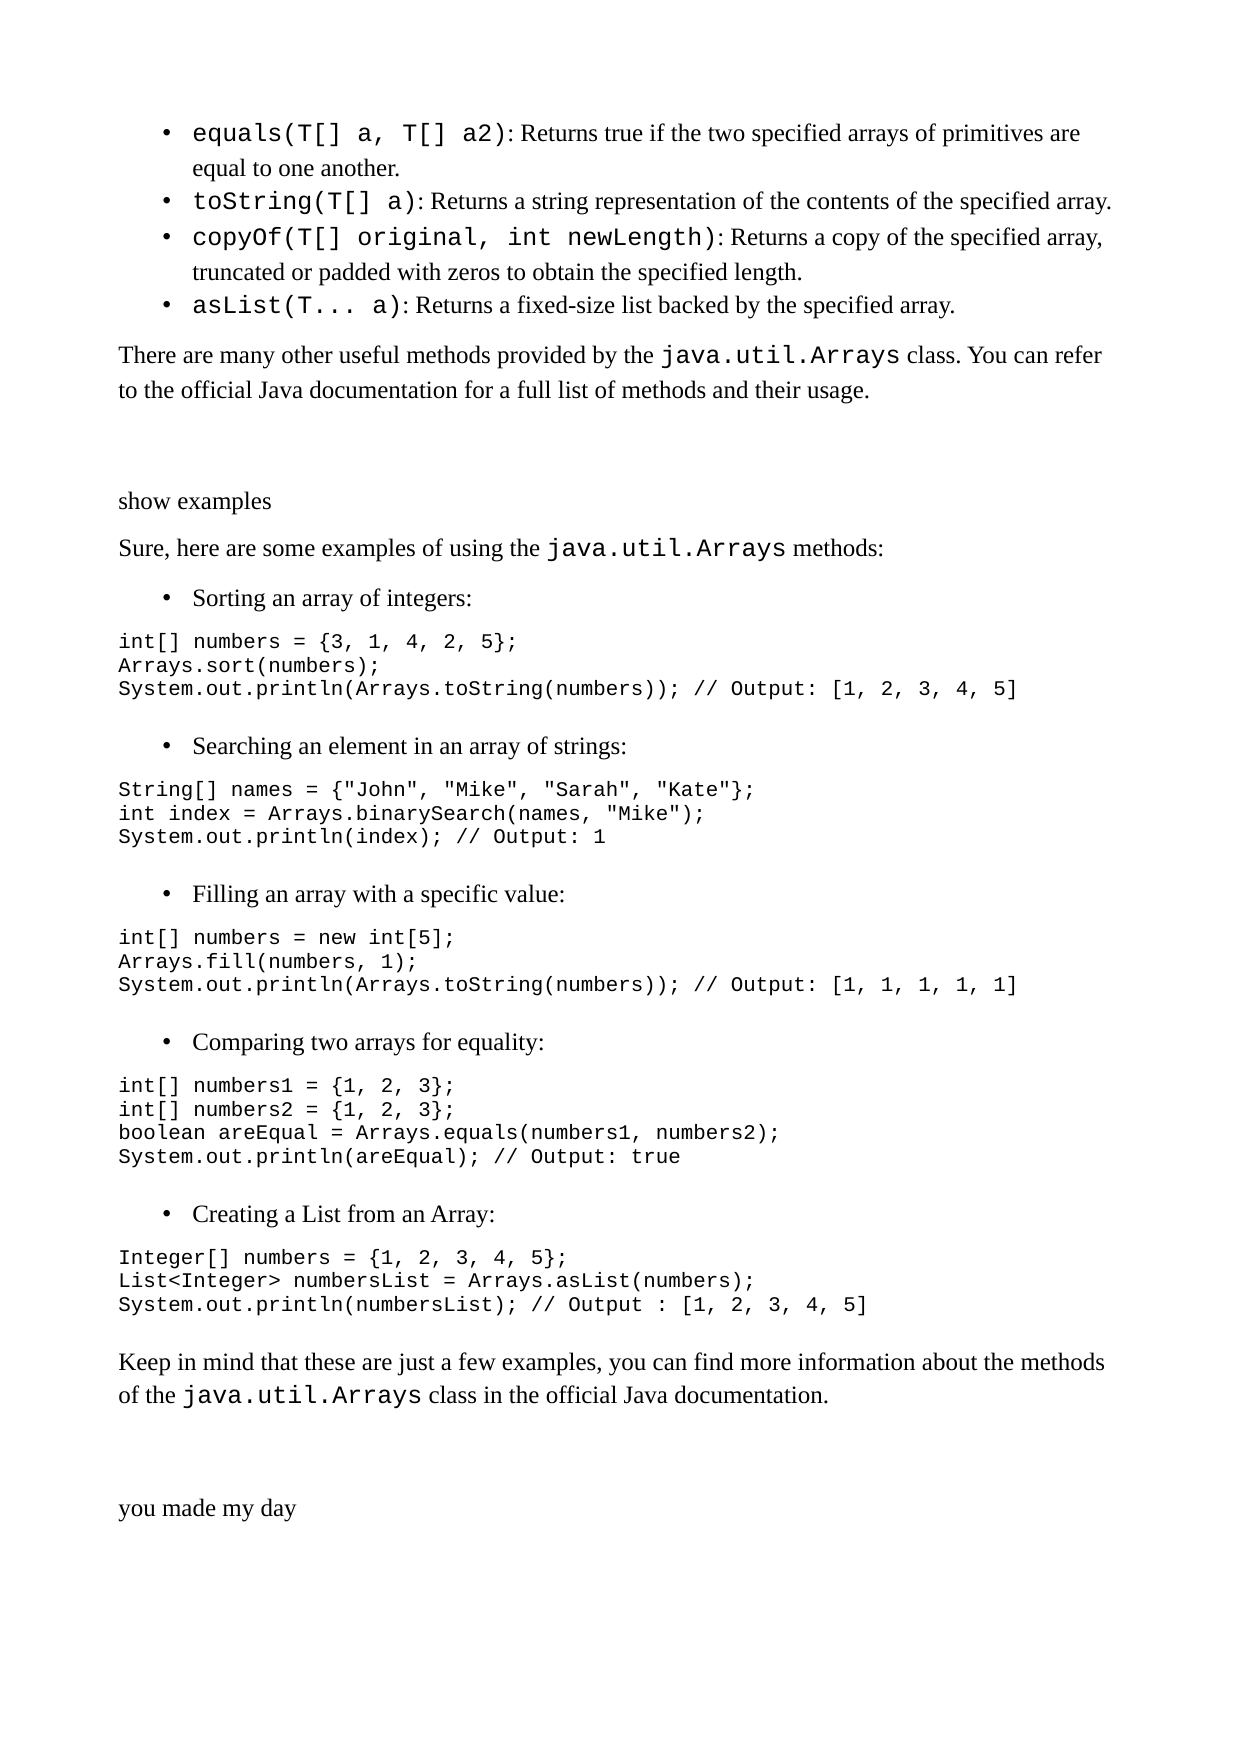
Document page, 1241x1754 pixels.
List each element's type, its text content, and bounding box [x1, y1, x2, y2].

text int[] numbers = new int[5]; [118, 927, 1122, 951]
text show examples [118, 486, 1122, 514]
text boolean areEqual = Arrays.equals(numbers1, numbers2); [118, 1122, 1122, 1146]
list equals(T[] a, T[] a2): Returns true if the two specified arrays of primitives are equal to one another. [162, 118, 1122, 182]
text Arrays.fill(numbers, 1); [118, 951, 1122, 974]
text System.out.println(Arrays.toString(numbers)); // Output: [1, 1, 1, 1, 1] [118, 974, 1122, 998]
list Comparing two arrays for equality: [162, 1027, 1122, 1056]
text you made my day [118, 1493, 1122, 1522]
text Arrays.sort(numbers); [118, 655, 1122, 678]
text int index = Arrays.binarySearch(names, "Mike"); [118, 803, 1122, 826]
list Filling an array with a specific value: [162, 879, 1122, 908]
text System.out.println(numbersList); // Output : [1, 2, 3, 4, 5] [118, 1294, 1122, 1318]
text System.out.println(areEqual); // Output: true [118, 1146, 1122, 1170]
text int[] numbers1 = {1, 2, 3}; [118, 1075, 1122, 1099]
text int[] numbers2 = {1, 2, 3}; [118, 1099, 1122, 1122]
list Searching an element in an array of strings: [162, 731, 1122, 760]
text Sure, here are some examples of using the java.util.Arrays methods: [118, 533, 1122, 564]
text There are many other useful methods provided by the java.util.Arrays class. You can refer to the official Java documentation for a full list of methods and their usage. [118, 340, 1122, 404]
text String[] names = {"John", "Mike", "Sarah", "Kate"}; [118, 779, 1122, 803]
text System.out.println(Arrays.toString(numbers)); // Output: [1, 2, 3, 4, 5] [118, 678, 1122, 702]
list asList(T... a): Returns a fixed-size list backed by the specified array. [162, 290, 1122, 321]
list copyOf(T[] original, int newLength): Returns a copy of the specified array, truncated or padded with zeros to obtain the specified length. [162, 222, 1122, 286]
text List<Integer> numbersList = Arrays.asList(numbers); [118, 1270, 1122, 1294]
text int[] numbers = {3, 1, 4, 2, 5}; [118, 631, 1122, 655]
list Creating a List from an Array: [162, 1199, 1122, 1228]
text Integer[] numbers = {1, 2, 3, 4, 5}; [118, 1247, 1122, 1270]
text System.out.println(index); // Output: 1 [118, 826, 1122, 850]
list Sorting an array of integers: [162, 583, 1122, 612]
text Keep in mind that these are just a few examples, you can find more information about the methods of the java.util.Arrays class in the official Java documentation. [118, 1347, 1122, 1411]
list toString(T[] a): Returns a string representation of the contents of the specified array. [162, 186, 1122, 217]
